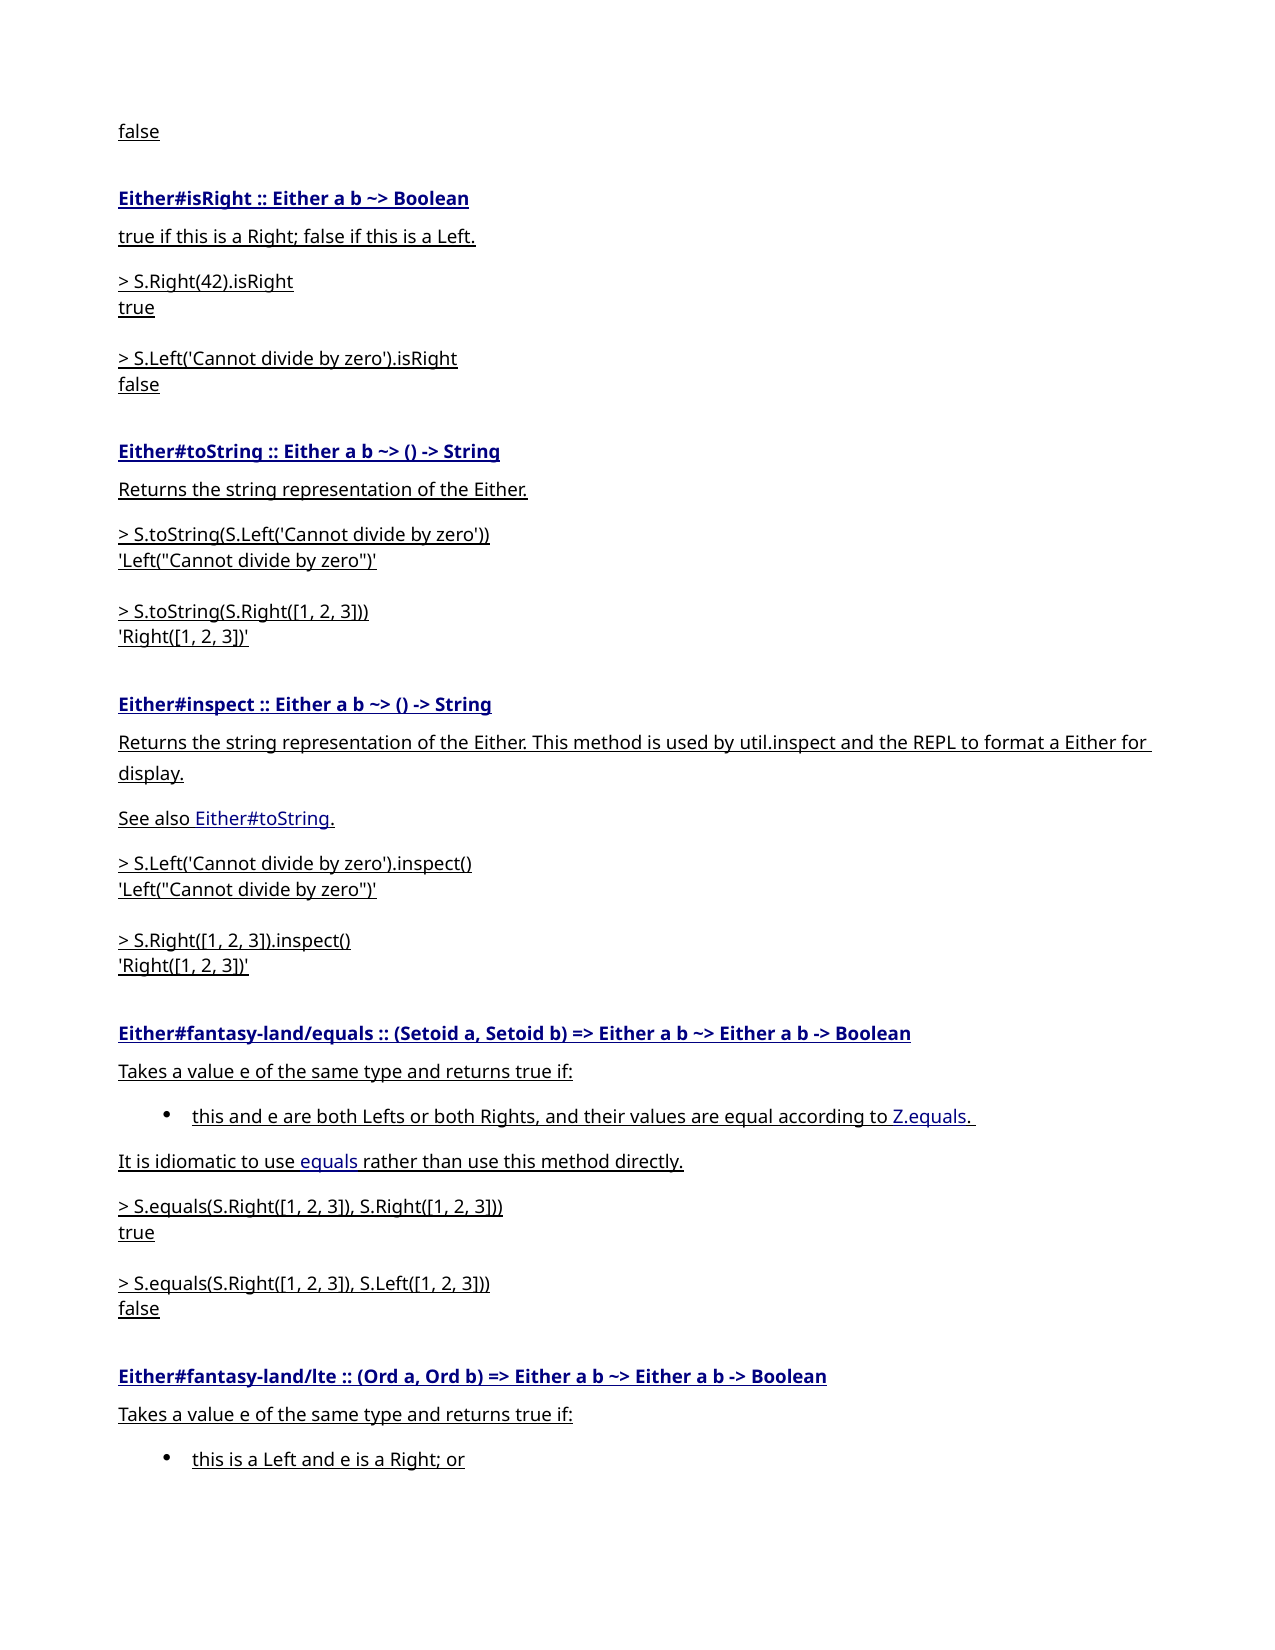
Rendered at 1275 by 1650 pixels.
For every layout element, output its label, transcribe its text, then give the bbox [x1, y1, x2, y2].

text 'Right([1, 2, 3])' [118, 624, 1157, 649]
subtitle Either#fantasy-land/equals :: (Setoid a, Setoid b) => Either a b ~> Either a b -⁠> Boolean [118, 1020, 1157, 1045]
list this is a Left and e is a Right; or [162, 1446, 1157, 1472]
subtitle Either#isRight :: Either a b ~> Boolean [118, 186, 1157, 211]
subtitle Either#inspect :: Either a b ~> () -⁠> String [118, 691, 1157, 717]
subtitle Either#fantasy-land/lte :: (Ord a, Ord b) => Either a b ~> Either a b -⁠> Boolean [118, 1363, 1157, 1389]
text See also Either#toString. [118, 805, 1157, 831]
text > S.Left('Cannot divide by zero').isRight [118, 345, 1157, 371]
text > S.Left('Cannot divide by zero').inspect() [118, 850, 1157, 876]
text false [118, 1296, 1157, 1321]
text true [118, 294, 1157, 320]
text false [118, 371, 1157, 396]
text true [118, 1219, 1157, 1244]
text Takes a value e of the same type and returns true if: [118, 1401, 1157, 1427]
text Returns the string representation of the Either. This method is used by util.inspect and the REPL to format a Either for display. [118, 729, 1157, 785]
text It is idiomatic to use equals rather than use this method directly. [118, 1148, 1157, 1174]
subtitle Either#toString :: Either a b ~> () -⁠> String [118, 438, 1157, 464]
text > S.Right(42).isRight [118, 269, 1157, 294]
text true if this is a Right; false if this is a Left. [118, 224, 1157, 249]
text Takes a value e of the same type and returns true if: [118, 1058, 1157, 1083]
text Returns the string representation of the Either. [118, 476, 1157, 502]
text > S.toString(S.Left('Cannot divide by zero')) [118, 522, 1157, 547]
text > S.equals(S.Right([1, 2, 3]), S.Right([1, 2, 3])) [118, 1193, 1157, 1219]
text false [118, 118, 1157, 144]
text 'Left("Cannot divide by zero")' [118, 547, 1157, 573]
text 'Right([1, 2, 3])' [118, 952, 1157, 978]
list this and e are both Lefts or both Rights, and their values are equal according to Z.equals. [162, 1103, 1157, 1129]
text > S.toString(S.Right([1, 2, 3])) [118, 598, 1157, 624]
text 'Left("Cannot divide by zero")' [118, 876, 1157, 901]
text > S.equals(S.Right([1, 2, 3]), S.Left([1, 2, 3])) [118, 1270, 1157, 1296]
text > S.Right([1, 2, 3]).inspect() [118, 927, 1157, 952]
